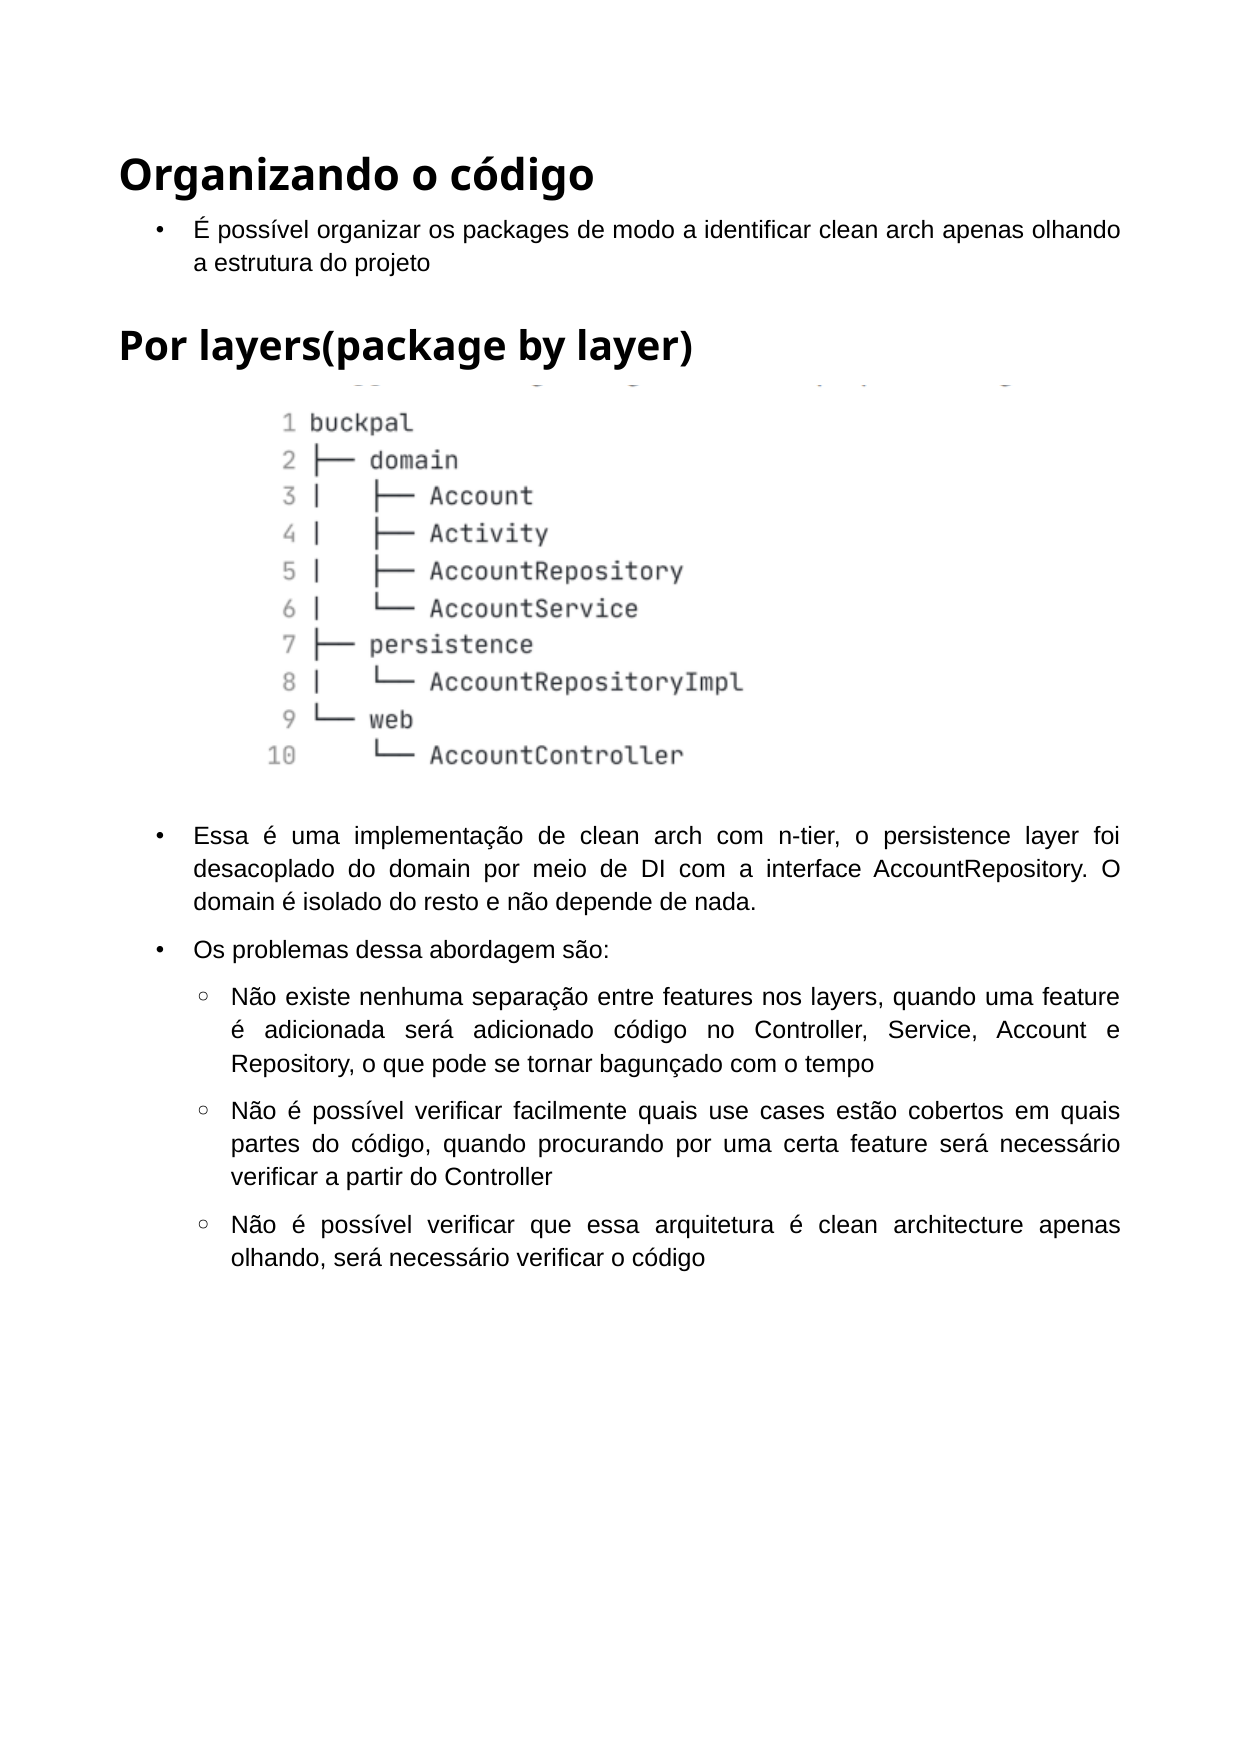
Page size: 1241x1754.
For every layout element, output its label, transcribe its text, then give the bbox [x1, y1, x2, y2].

list Não é possível verificar que essa arquitetura é clean architecture apenas olhando, será necessário verificar o código [193, 1210, 1122, 1272]
list Os problemas dessa abordagem são: [156, 935, 1122, 963]
list Essa é uma implementação de clean arch com n-tier, o persistence layer foi desacoplado do domain por meio de DI com a interface AccountRepository. O domain é isolado do resto e não depende de nada. [156, 821, 1122, 916]
subtitle Organizando o código [118, 143, 1122, 203]
list Não existe nenhuma separação entre features nos layers, quando uma feature é adicionada será adicionado código no Controller, Service, Account e Repository, o que pode se tornar bagunçado com o tempo [193, 982, 1122, 1077]
subtitle Por layers(package by layer) [118, 317, 1122, 372]
picture [213, 385, 1028, 802]
list É possível organizar os packages de modo a identificar clean arch apenas olhando a estrutura do projeto [156, 215, 1122, 277]
list Não é possível verificar facilmente quais use cases estão cobertos em quais partes do código, quando procurando por uma certa feature será necessário verificar a partir do Controller [193, 1096, 1122, 1191]
